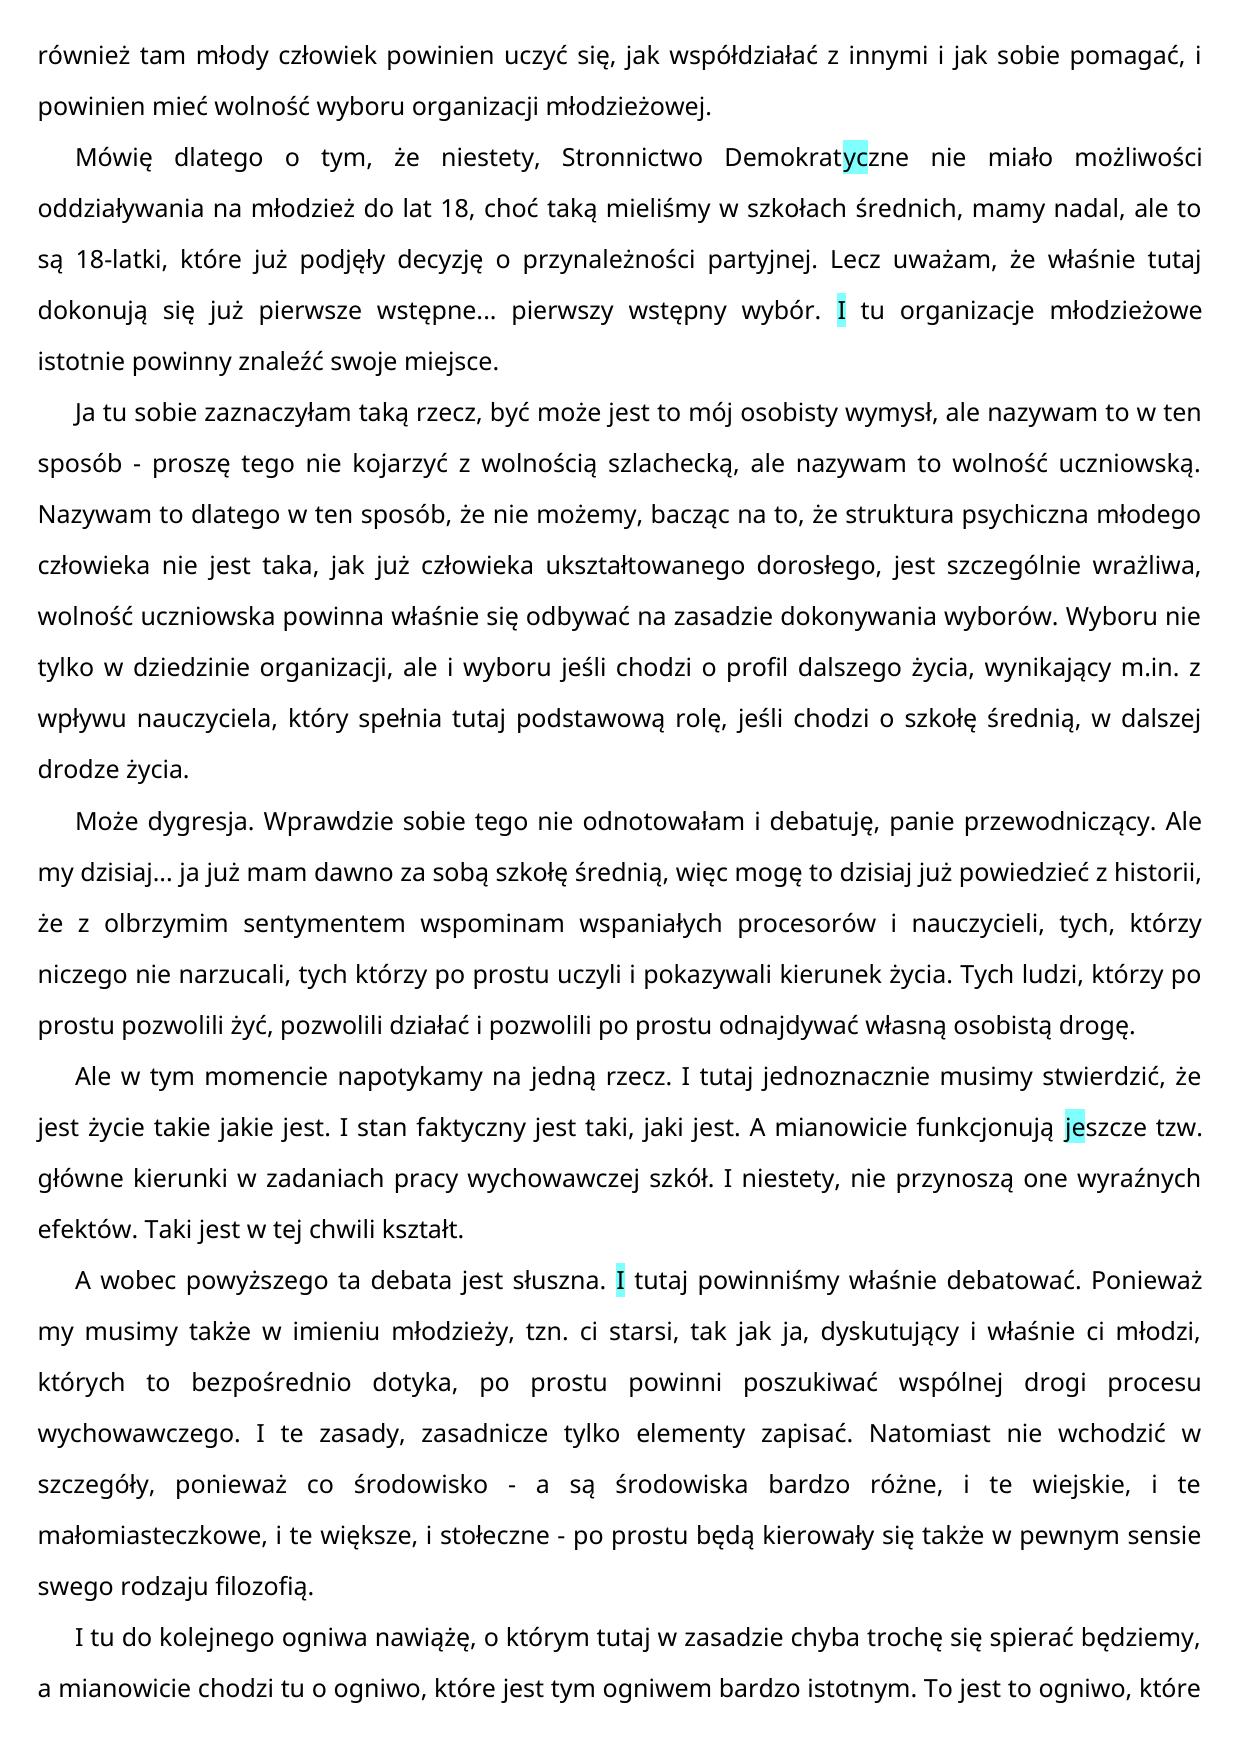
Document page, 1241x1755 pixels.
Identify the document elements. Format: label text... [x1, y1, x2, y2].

text Mówię dlatego o tym, że niestety, Stronnictwo Demokratyczne nie miało możliwości oddziaływania na młodzież do lat 18, choć taką mieliśmy w szkołach średnich, mamy nadal, ale to są 18-latki, które już podjęły decyzję o przynależności partyjnej. Lecz uważam, że właśnie tutaj dokonują się już pierwsze wstępne... pierwszy wstępny wybór. I tu organizacje młodzieżowe istotnie powinny znaleźć swoje miejsce. [37, 139, 1203, 378]
text I tu do kolejnego ogniwa nawiążę, o którym tutaj w zasadzie chyba trochę się spierać będziemy, a mianowicie chodzi tu o ogniwo, które jest tym ogniwem bardzo istotnym. To jest to ogniwo, które [37, 1620, 1203, 1705]
text Ale w tym momencie napotykamy na jedną rzecz. I tutaj jednoznacznie musimy stwierdzić, że jest życie takie jakie jest. I stan faktyczny jest taki, jaki jest. A mianowicie funkcjonują jeszcze tzw. główne kierunki w zadaniach pracy wychowawczej szkół. I niestety, nie przynoszą one wyraźnych efektów. Taki jest w tej chwili kształt. [37, 1058, 1203, 1246]
text Ja tu sobie zaznaczyłam taką rzecz, być może jest to mój osobisty wymysł, ale nazywam to w ten sposób - proszę tego nie kojarzyć z wolnością szlachecką, ale nazywam to wolność uczniowską. Nazywam to dlatego w ten sposób, że nie możemy, bacząc na to, że struktura psychiczna młodego człowieka nie jest taka, jak już człowieka ukształtowanego dorosłego, jest szczególnie wrażliwa, wolność uczniowska powinna właśnie się odbywać na zasadzie dokonywania wyborów. Wyboru nie tylko w dziedzinie organizacji, ale i wyboru jeśli chodzi o profil dalszego życia, wynikający m.in. z wpływu nauczyciela, który spełnia tutaj podstawową rolę, jeśli chodzi o szkołę średnią, w dalszej drodze życia. [37, 395, 1203, 786]
text również tam młody człowiek powinien uczyć się, jak współdziałać z innymi i jak sobie pomagać, i powinien mieć wolność wyboru organizacji młodzieżowej. [37, 37, 1203, 123]
text A wobec powyższego ta debata jest słuszna. I tutaj powinniśmy właśnie debatować. Ponieważ my musimy także w imieniu młodzieży, tzn. ci starsi, tak jak ja, dyskutujący i właśnie ci młodzi, których to bezpośrednio dotyka, po prostu powinni poszukiwać wspólnej drogi procesu wychowawczego. I te zasady, zasadnicze tylko elementy zapisać. Natomiast nie wchodzić w szczegóły, ponieważ co środowisko - a są środowiska bardzo różne, i te wiejskie, i te małomiasteczkowe, i te większe, i stołeczne - po prostu będą kierowały się także w pewnym sensie swego rodzaju filozofią. [37, 1262, 1203, 1603]
text Może dygresja. Wprawdzie sobie tego nie odnotowałam i debatuję, panie przewodniczący. Ale my dzisiaj... ja już mam dawno za sobą szkołę średnią, więc mogę to dzisiaj już powiedzieć z historii, że z olbrzymim sentymentem wspominam wspaniałych procesorów i nauczycieli, tych, którzy niczego nie narzucali, tych którzy po prostu uczyli i pokazywali kierunek życia. Tych ludzi, którzy po prostu pozwolili żyć, pozwolili działać i pozwolili po prostu odnajdywać własną osobistą drogę. [37, 803, 1203, 1041]
